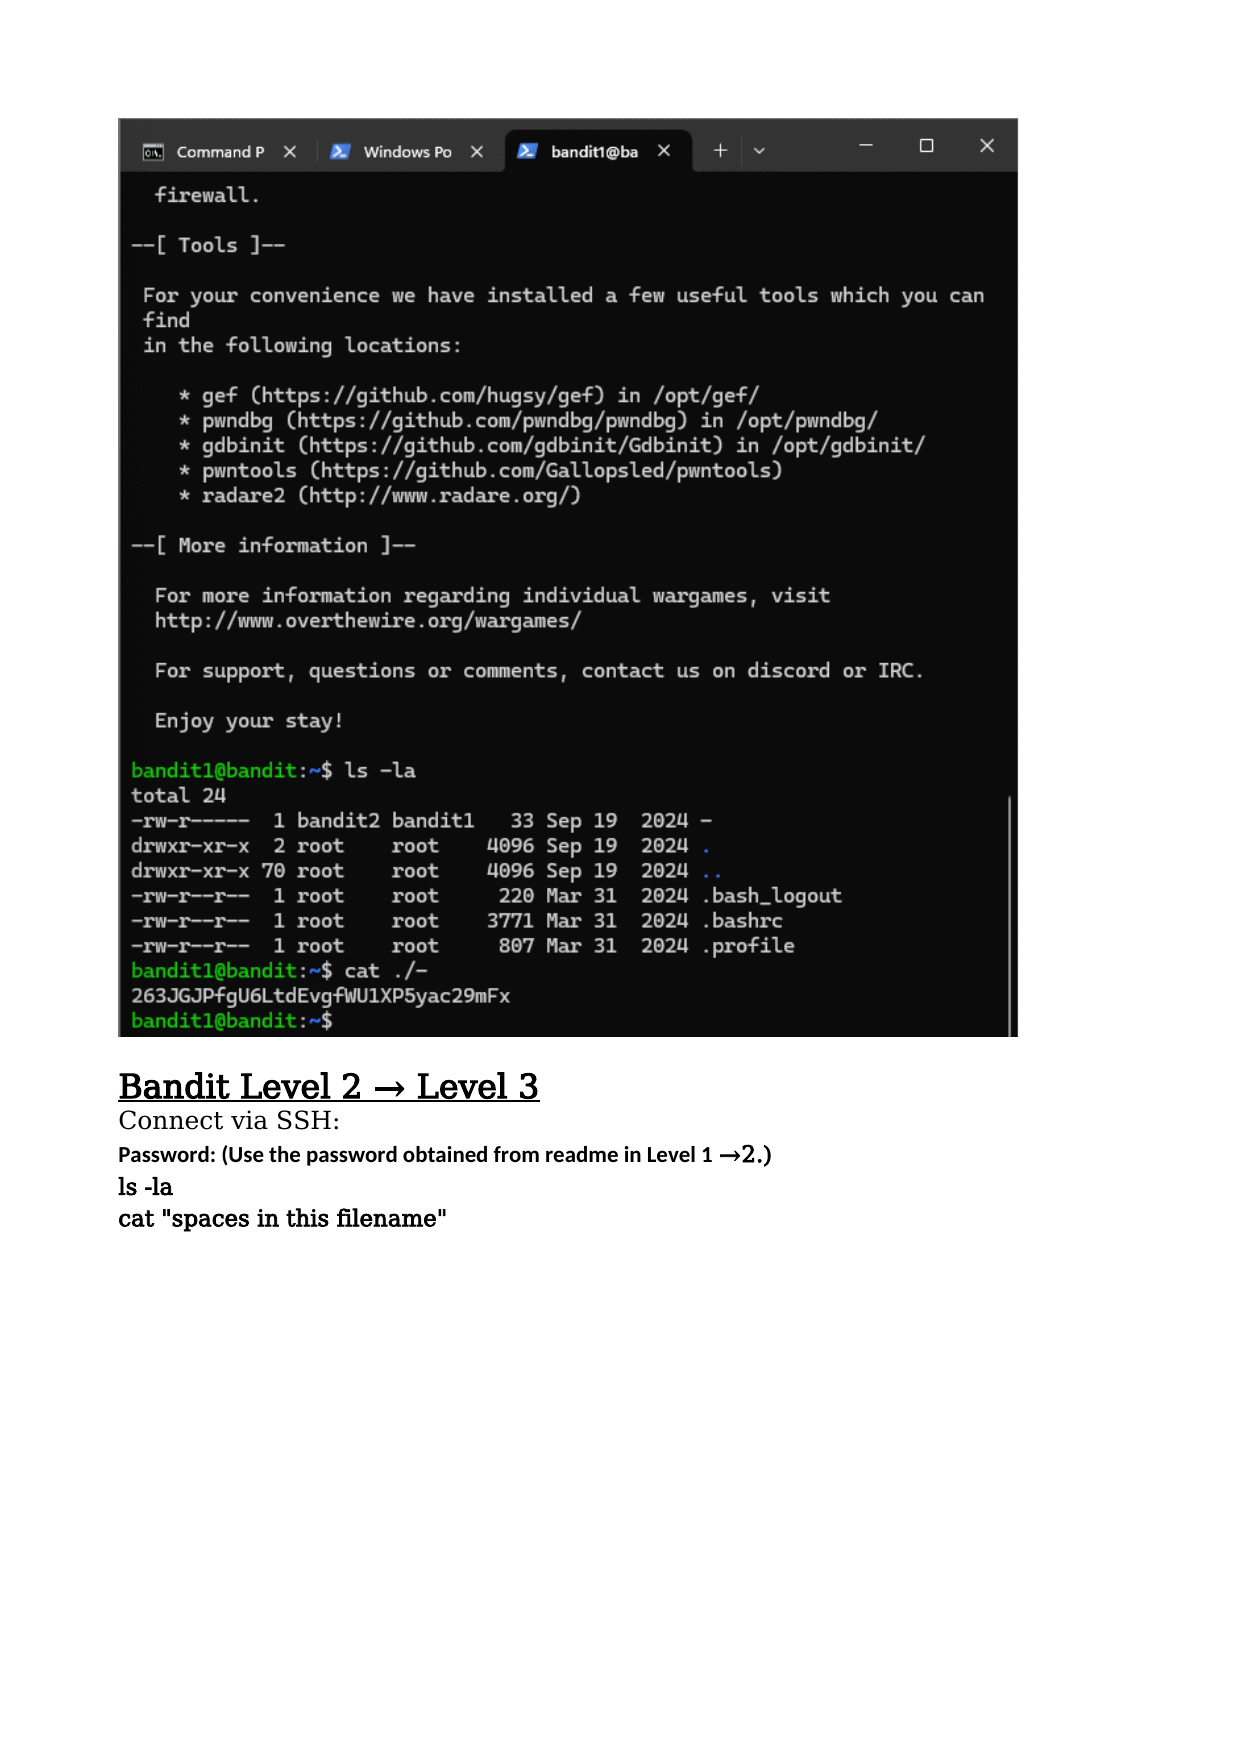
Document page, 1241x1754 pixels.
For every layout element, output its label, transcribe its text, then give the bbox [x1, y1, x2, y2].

text Connect via SSH: [118, 1105, 1122, 1135]
text Password: (Use the password obtained from readme in Level 1 →2.) [118, 1139, 1122, 1168]
text ls -la [118, 1172, 1122, 1199]
text Bandit Level 2 → Level 3 [118, 1065, 1122, 1105]
text cat "spaces in this filename" [118, 1203, 1122, 1231]
